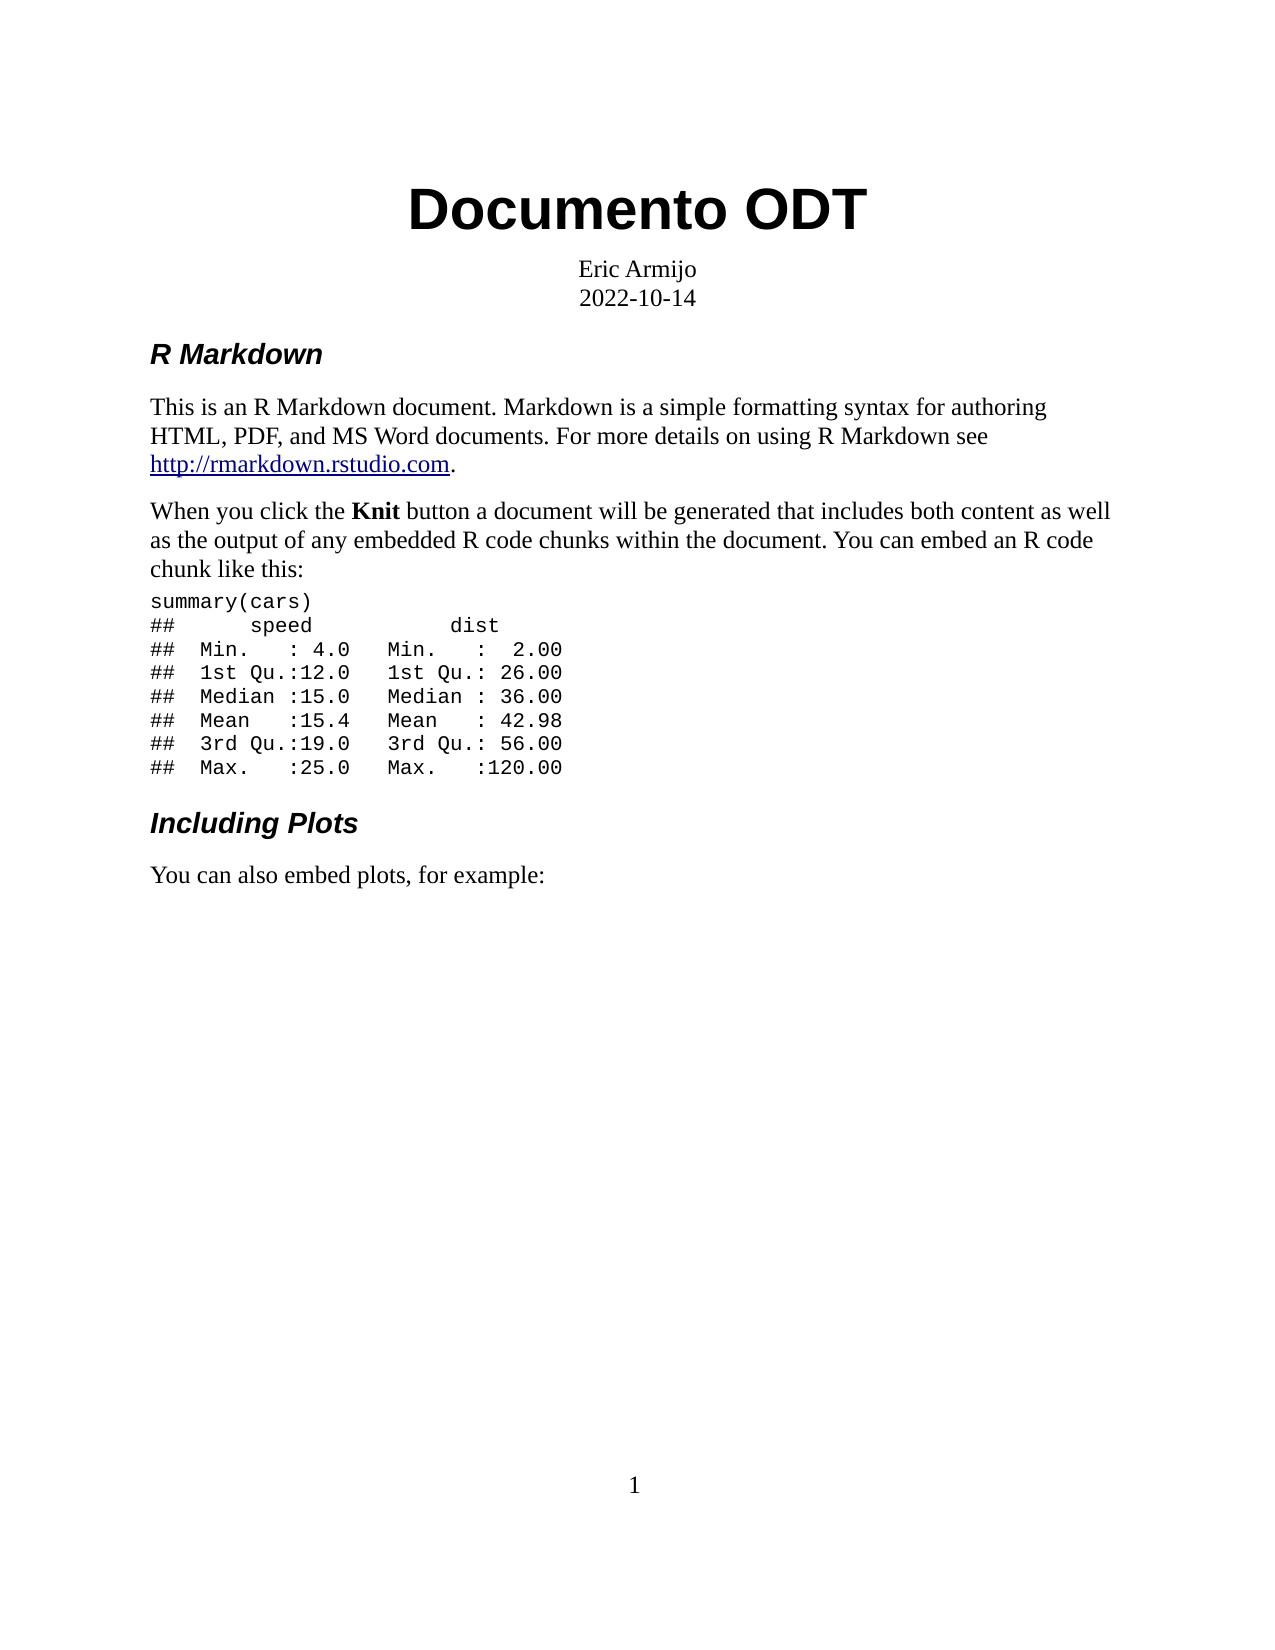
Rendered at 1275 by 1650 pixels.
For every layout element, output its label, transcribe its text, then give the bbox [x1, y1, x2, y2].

text Eric Armijo [150, 254, 1125, 283]
text ## 3rd Qu.:19.0 3rd Qu.: 56.00 [150, 733, 1125, 757]
text ## Mean :15.4 Mean : 42.98 [150, 710, 1125, 733]
text You can also embed plots, for example: [150, 861, 1125, 889]
text This is an R Markdown document. Markdown is a simple formatting syntax for authoring HTML, PDF, and MS Word documents. For more details on using R Markdown see http://rmarkdown.rstudio.com. [150, 392, 1125, 478]
text When you click the Knit button a document will be generated that includes both content as well as the output of any embedded R code chunks within the document. You can embed an R code chunk like this: [150, 496, 1125, 582]
text summary(cars) [150, 591, 1125, 615]
text ## 1st Qu.:12.0 1st Qu.: 26.00 [150, 662, 1125, 686]
text ## Min. : 4.0 Min. : 2.00 [150, 639, 1125, 662]
subtitle R Markdown [150, 337, 1125, 371]
subtitle Including Plots [150, 806, 1125, 839]
text ## speed dist [150, 615, 1125, 639]
title Documento ODT [150, 175, 1125, 242]
text ## Median :15.0 Median : 36.00 [150, 686, 1125, 710]
text ## Max. :25.0 Max. :120.00 [150, 757, 1125, 781]
text 2022-10-14 [150, 283, 1125, 312]
